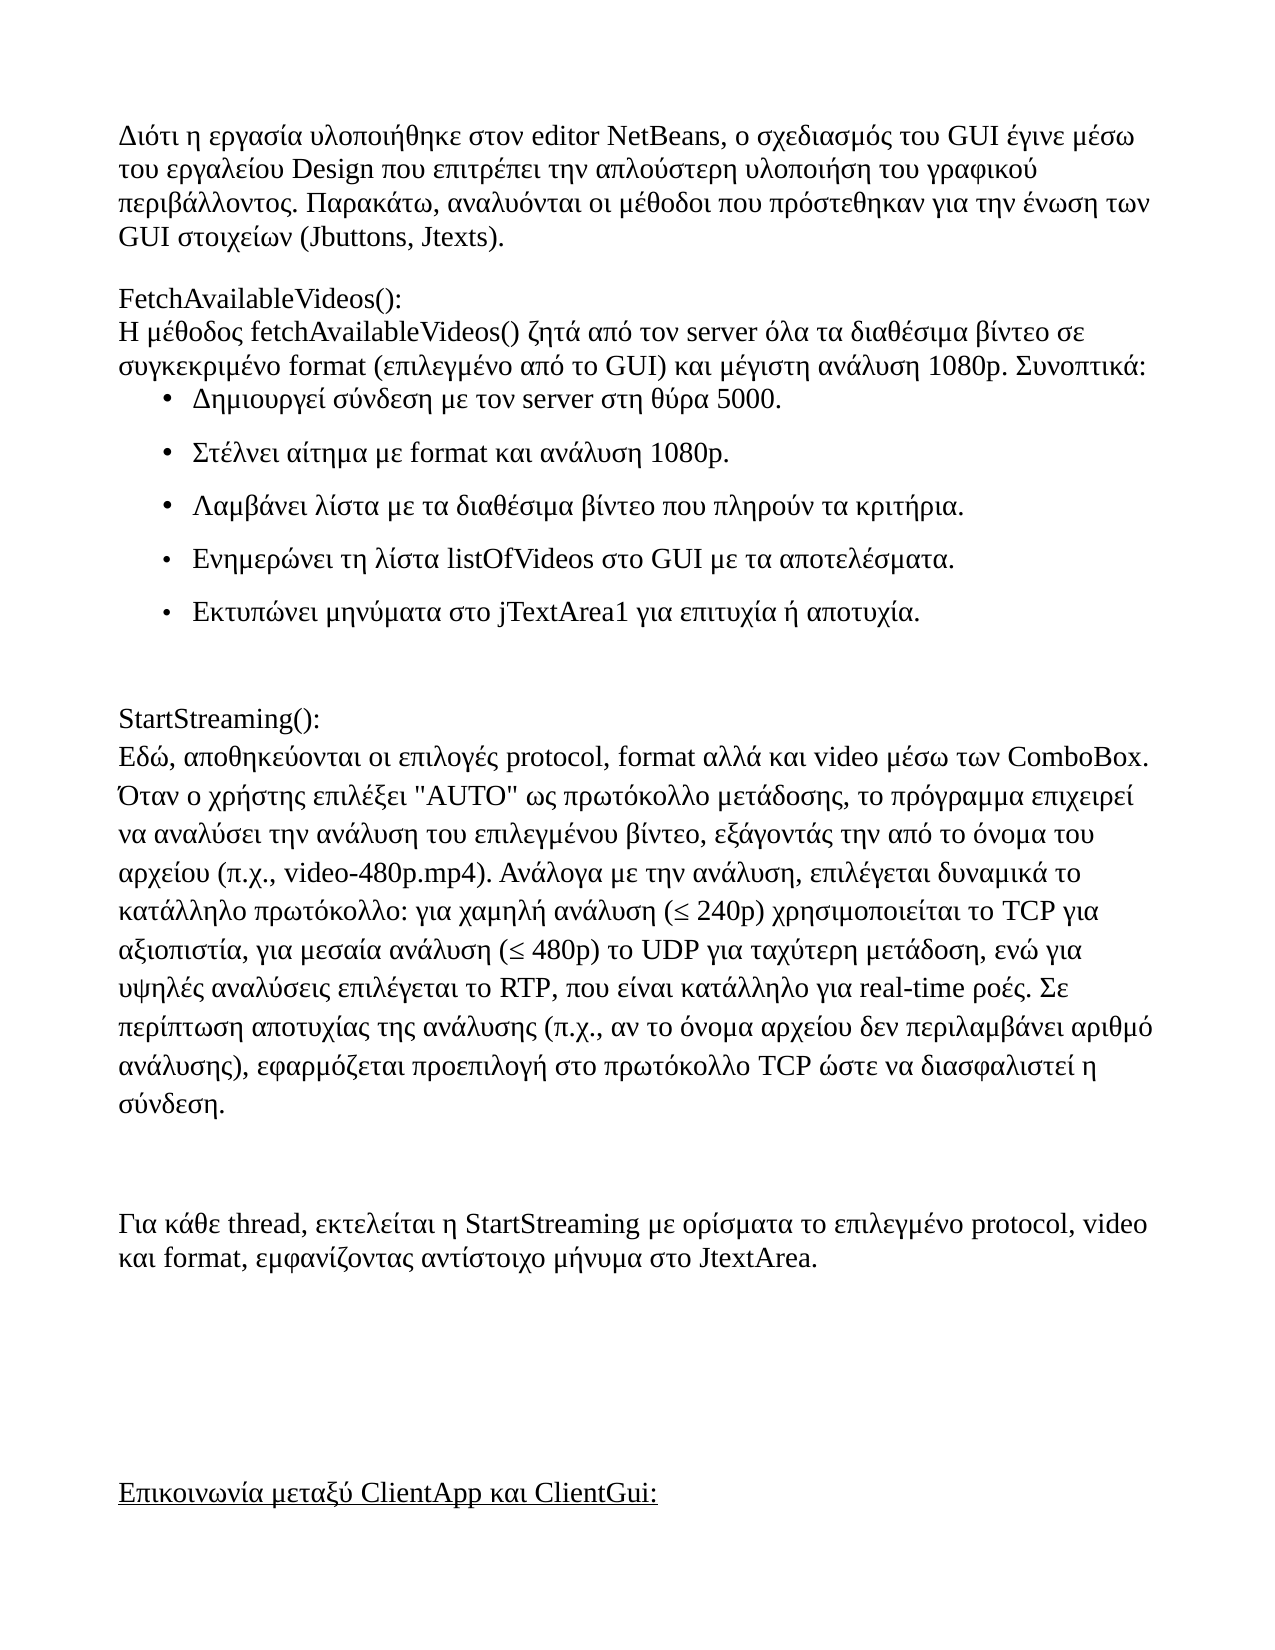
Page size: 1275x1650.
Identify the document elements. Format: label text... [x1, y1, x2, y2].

text FetchAvailableVideos(): Η μέθοδος fetchAvailableVideos() ζητά από τον server όλα τα διαθέσιμα βίντεο σε συγκεκριμένο format (επιλεγμένο από το GUI) και μέγιστη ανάλυση 1080p. Συνοπτικά: [118, 281, 1157, 382]
text Για κάθε thread, εκτελείται η StartStreaming με ορίσματα το επιλεγμένο protocol, video και format, εμφανίζοντας αντίστοιχο μήνυμα στο JtextArea. Επικοινωνία μεταξύ ClientApp και ClientGui: [118, 1206, 1157, 1508]
list Εκτυπώνει μηνύματα στο jTextArea1 για επιτυχία ή αποτυχία. [162, 594, 1157, 628]
list Λαμβάνει λίστα με τα διαθέσιμα βίντεο που πληρούν τα κριτήρια. [162, 488, 1157, 522]
list Στέλνει αίτημα με format και ανάλυση 1080p. [162, 435, 1157, 468]
list Δημιουργεί σύνδεση με τον server στη θύρα 5000. [162, 382, 1157, 415]
list Ενημερώνει τη λίστα listOfVideos στο GUI με τα αποτελέσματα. [162, 541, 1157, 575]
text StartStreaming(): Εδώ, αποθηκεύονται οι επιλογές protocol, format αλλά και video μέσω των ComboBox. Όταν ο χρήστης επιλέξει "AUTO" ως πρωτόκολλο μετάδοσης, το πρόγραμμα επιχειρεί να αναλύσει την ανάλυση του επιλεγμένου βίντεο, εξάγοντάς την από το όνομα του αρχείου (π.χ., video-480p.mp4). Ανάλογα με την ανάλυση, επιλέγεται δυναμικά το κατάλληλο πρωτόκολλο: για χαμηλή ανάλυση (≤ 240p) χρησιμοποιείται το TCP για αξιοπιστία, για μεσαία ανάλυση (≤ 480p) το UDP για ταχύτερη μετάδοση, ενώ για υψηλές αναλύσεις επιλέγεται το RTP, που είναι κατάλληλο για real-time ροές. Σε περίπτωση αποτυχίας της ανάλυσης (π.χ., αν το όνομα αρχείου δεν περιλαμβάνει αριθμό ανάλυσης), εφαρμόζεται προεπιλογή στο πρωτόκολλο TCP ώστε να διασφαλιστεί η σύνδεση. [118, 701, 1157, 1120]
text Διότι η εργασία υλοποιήθηκε στον editor NetBeans, ο σχεδιασμός του GUI έγινε μέσω του εργαλείου Design που επιτρέπει την απλούστερη υλοποιήση του γραφικού περιβάλλοντος. Παρακάτω, αναλυόνται οι μέθοδοι που πρόστεθηκαν για την ένωση των GUI στοιχείων (Jbuttons, Jtexts). [118, 118, 1157, 252]
